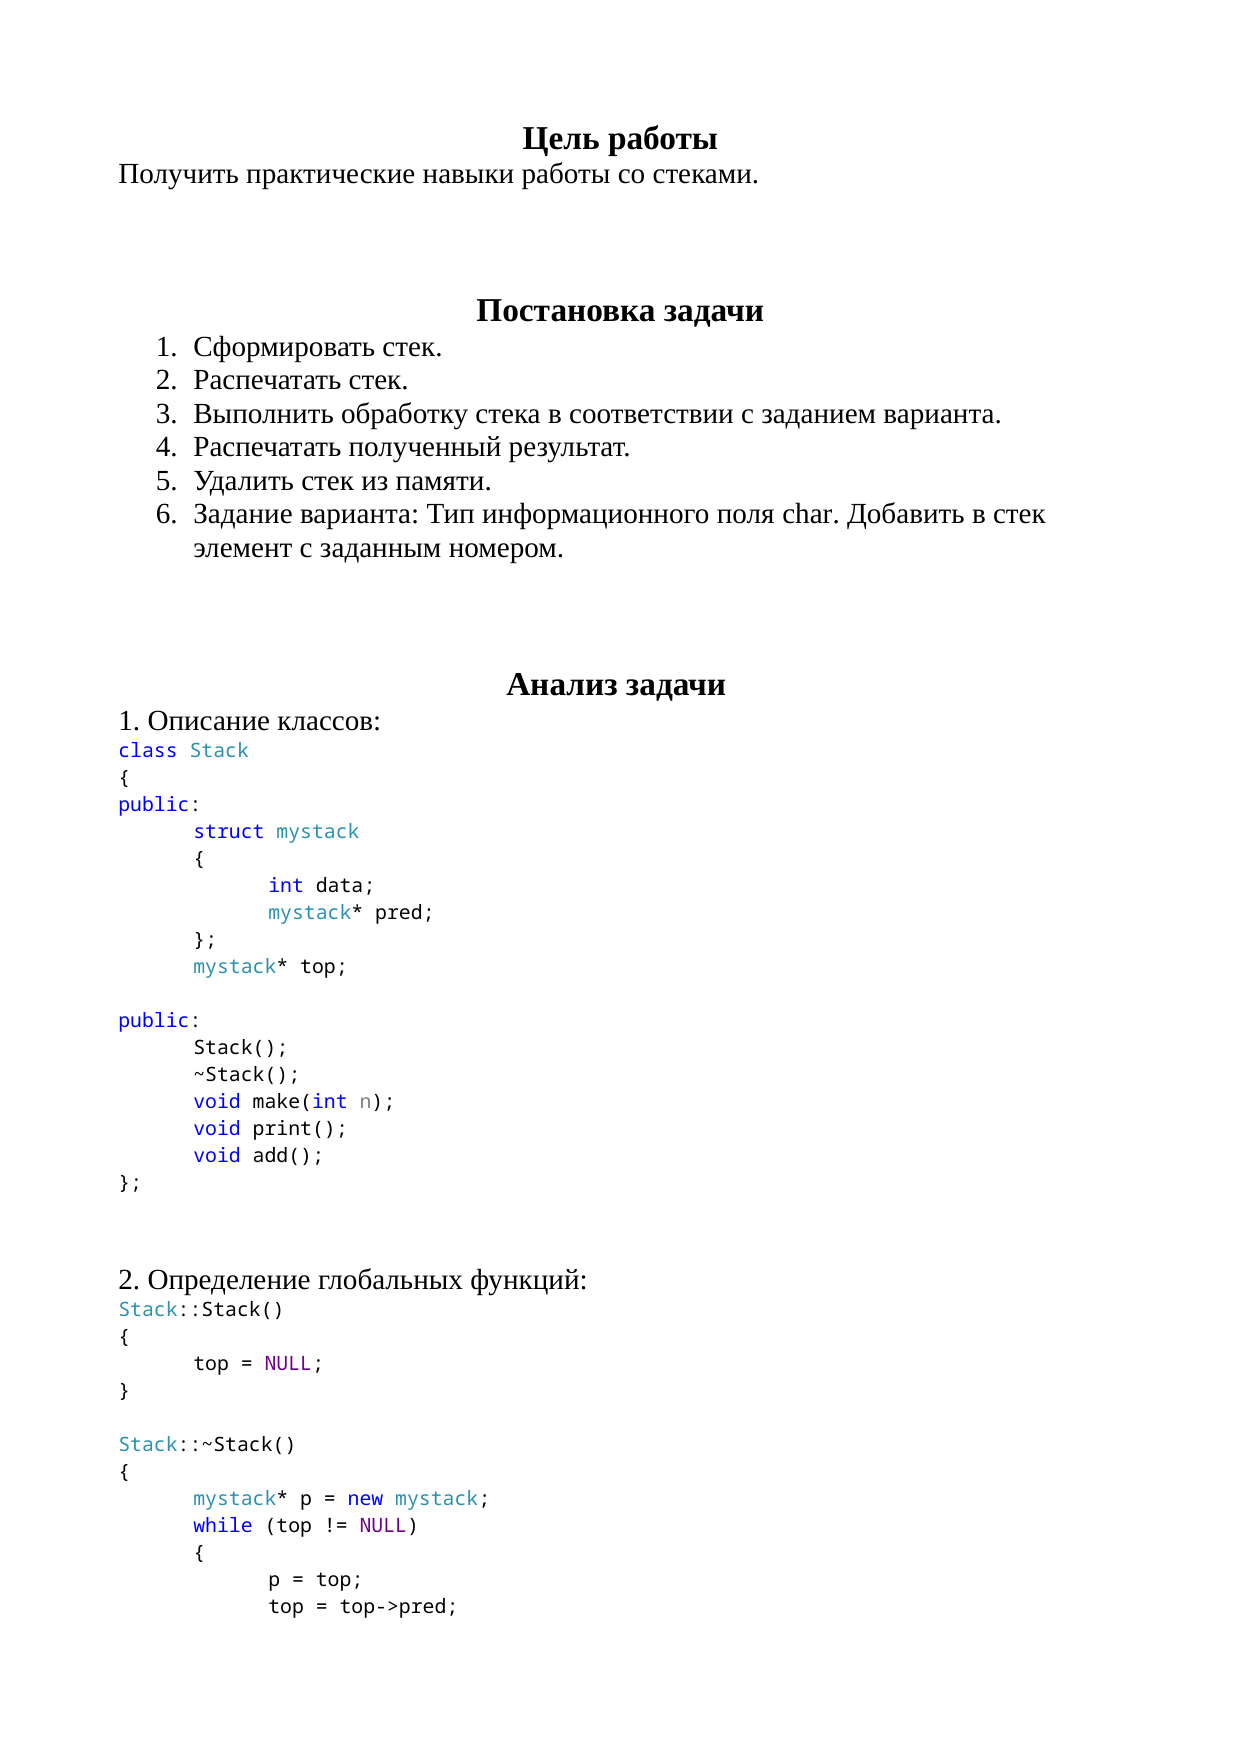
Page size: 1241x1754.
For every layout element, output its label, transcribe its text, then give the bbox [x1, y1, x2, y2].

text public: [118, 1006, 1122, 1033]
text top = top->pred; [118, 1592, 1122, 1619]
text }; [118, 1168, 1122, 1195]
text { [118, 1322, 1122, 1349]
text Stack(); [118, 1033, 1122, 1060]
text struct mystack [118, 817, 1122, 844]
text p = top; [118, 1565, 1122, 1592]
list Сформировать стек. [156, 329, 1122, 362]
text int data; [118, 871, 1122, 898]
text mystack* pred; [118, 898, 1122, 925]
list Выполнить обработку стека в соответствии с заданием варианта. [156, 396, 1122, 429]
text Получить практические навыки работы со стеками. [118, 156, 1122, 190]
text { [118, 1538, 1122, 1565]
text { [118, 1457, 1122, 1484]
text while (top != NULL) [118, 1511, 1122, 1538]
text mystack* p = new mystack; [118, 1484, 1122, 1511]
text mystack* top; [118, 952, 1122, 979]
text void print(); [118, 1114, 1122, 1141]
list Распечатать полученный результат. [156, 429, 1122, 463]
text Stack::~Stack() [118, 1430, 1122, 1457]
list Распечатать стек. [156, 362, 1122, 396]
text void make(int n); [118, 1087, 1122, 1114]
text Цель работы [118, 118, 1122, 156]
text 1. Описание классов: [118, 703, 1122, 736]
text void add(); [118, 1141, 1122, 1168]
text public: [118, 790, 1122, 817]
text { [118, 763, 1122, 790]
text top = NULL; [118, 1349, 1122, 1376]
text Stack::Stack() [118, 1296, 1122, 1322]
text }; [118, 925, 1122, 952]
text class Stack [118, 736, 1122, 763]
text { [118, 844, 1122, 871]
text 2. Определение глобальных функций: [118, 1262, 1122, 1296]
text Постановка задачи [118, 291, 1122, 329]
text } [118, 1376, 1122, 1403]
list Задание варианта: Тип информационного поля char. Добавить в стек элемент с заданным номером. [156, 497, 1122, 564]
text ~Stack(); [118, 1060, 1122, 1087]
text Анализ задачи [118, 664, 1122, 703]
list Удалить стек из памяти. [156, 463, 1122, 497]
